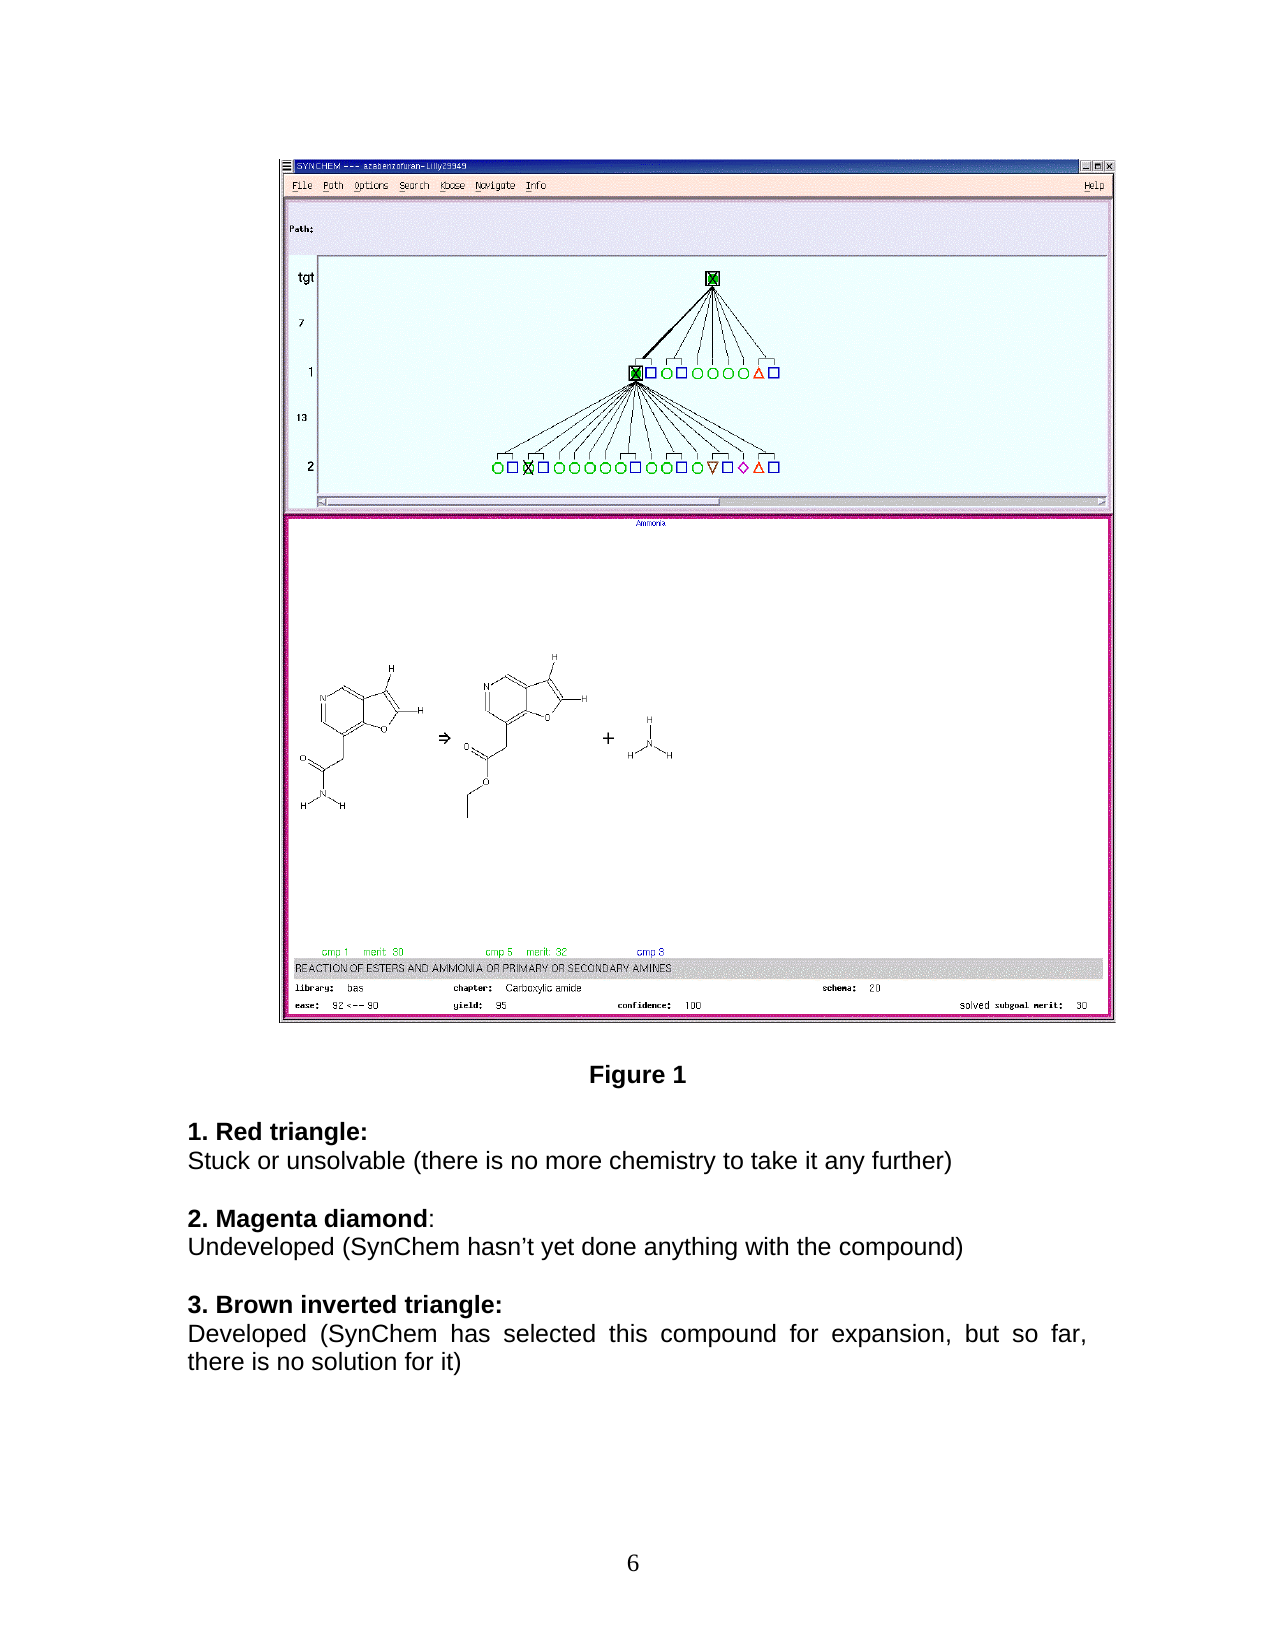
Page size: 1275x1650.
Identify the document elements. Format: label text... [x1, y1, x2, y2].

text Undeveloped (SynChem hasn’t yet done anything with the compound) [187, 1232, 1087, 1261]
text 1. Red triangle: [187, 1117, 1087, 1146]
text Figure 1 [187, 1060, 1087, 1089]
text Stuck or unsolvable (there is no more chemistry to take it any further) [187, 1146, 1087, 1175]
text 3. Brown inverted triangle: [187, 1290, 1087, 1319]
text Developed (SynChem has selected this compound for expansion, but so far, there is no solution for it) [187, 1319, 1087, 1376]
text 2. Magenta diamond: [187, 1204, 1087, 1232]
